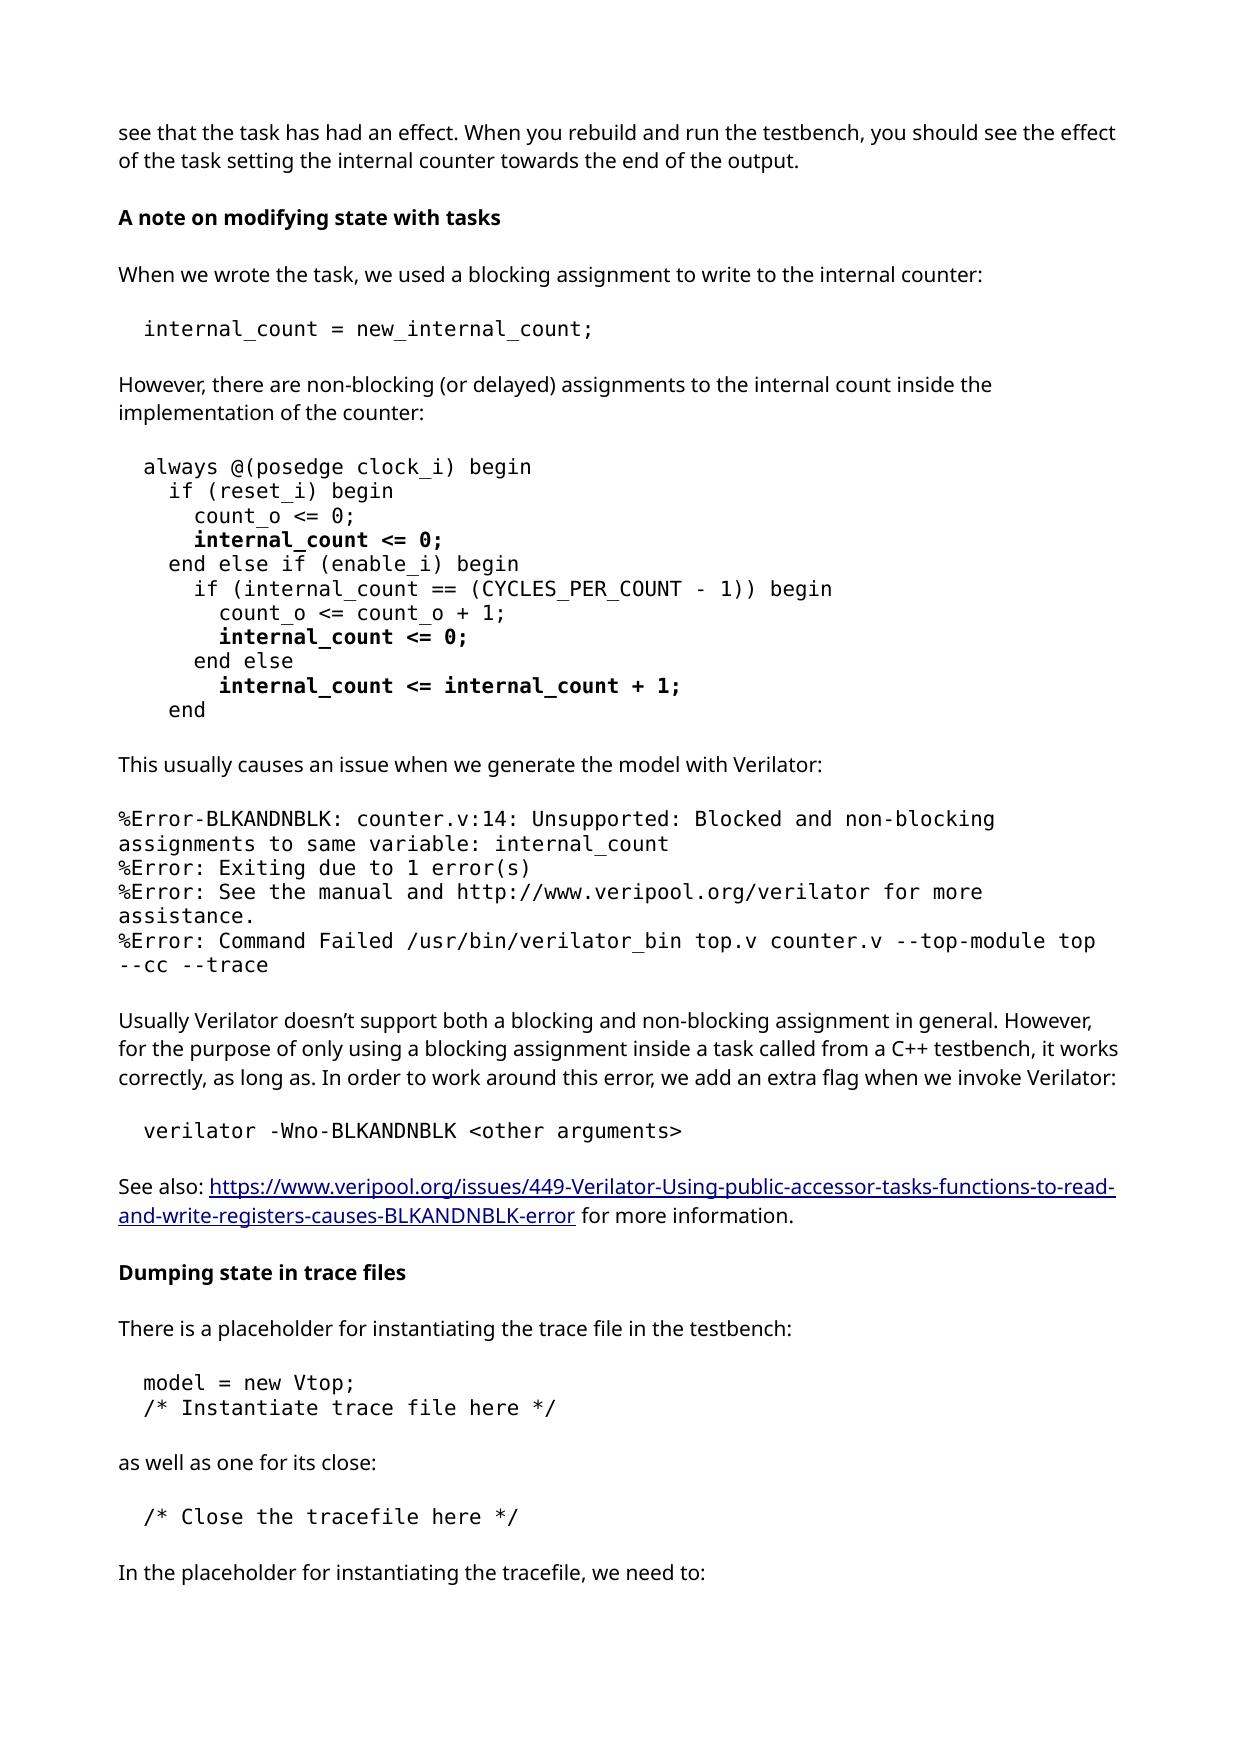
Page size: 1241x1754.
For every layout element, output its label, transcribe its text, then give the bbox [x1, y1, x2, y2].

text always @(posedge clock_i) begin [118, 455, 1122, 479]
text There is a placeholder for instantiating the trace file in the testbench: [118, 1314, 1122, 1343]
text Usually Verilator doesn’t support both a blocking and non-blocking assignment in general. However, for the purpose of only using a blocking assignment inside a task called from a C++ testbench, it works correctly, as long as. In order to work around this error, we add an extra flag when we invoke Verilator: [118, 1006, 1122, 1091]
text if (internal_count == (CYCLES_PER_COUNT - 1)) begin [118, 577, 1122, 601]
text model = new Vtop; [118, 1371, 1122, 1396]
text if (reset_i) begin [118, 479, 1122, 504]
text Dumping state in trace files [118, 1258, 1122, 1286]
text internal_count <= 0; [118, 528, 1122, 552]
text /* Instantiate trace file here */ [118, 1396, 1122, 1420]
text %Error-BLKANDNBLK: counter.v:14: Unsupported: Blocked and non-blocking assignments to same variable: internal_count [118, 807, 1122, 856]
text When we wrote the task, we used a blocking assignment to write to the internal counter: [118, 260, 1122, 289]
text %Error: Exiting due to 1 error(s) [118, 856, 1122, 880]
text This usually causes an issue when we generate the model with Verilator: [118, 751, 1122, 779]
text %Error: Command Failed /usr/bin/verilator_bin top.v counter.v --top-module top --cc --trace [118, 929, 1122, 977]
text count_o <= count_o + 1; [118, 601, 1122, 625]
text In the placeholder for instantiating the tracefile, we need to: [118, 1558, 1122, 1586]
text A note on modifying state with tasks [118, 203, 1122, 232]
text verilator -Wno-BLKANDNBLK <other arguments> [118, 1119, 1122, 1144]
text end [118, 698, 1122, 722]
text count_o <= 0; [118, 504, 1122, 528]
text end else [118, 649, 1122, 674]
text %Error: See the manual and http://www.veripool.org/verilator for more assistance. [118, 880, 1122, 929]
text internal_count <= internal_count + 1; [118, 674, 1122, 698]
text internal_count <= 0; [118, 625, 1122, 649]
text See also: https://www.veripool.org/issues/449-Verilator-Using-public-accessor-tasks-functions-to-read-and-write-registers-causes-BLKANDNBLK-error for more information. [118, 1172, 1122, 1229]
text end else if (enable_i) begin [118, 552, 1122, 577]
text as well as one for its close: [118, 1448, 1122, 1477]
text internal_count = new_internal_count; [118, 317, 1122, 341]
text However, there are non-blocking (or delayed) assignments to the internal count inside the implementation of the counter: [118, 370, 1122, 427]
text /* Close the tracefile here */ [118, 1505, 1122, 1529]
text see that the task has had an effect. When you rebuild and run the testbench, you should see the effect of the task setting the internal counter towards the end of the output. [118, 118, 1122, 175]
